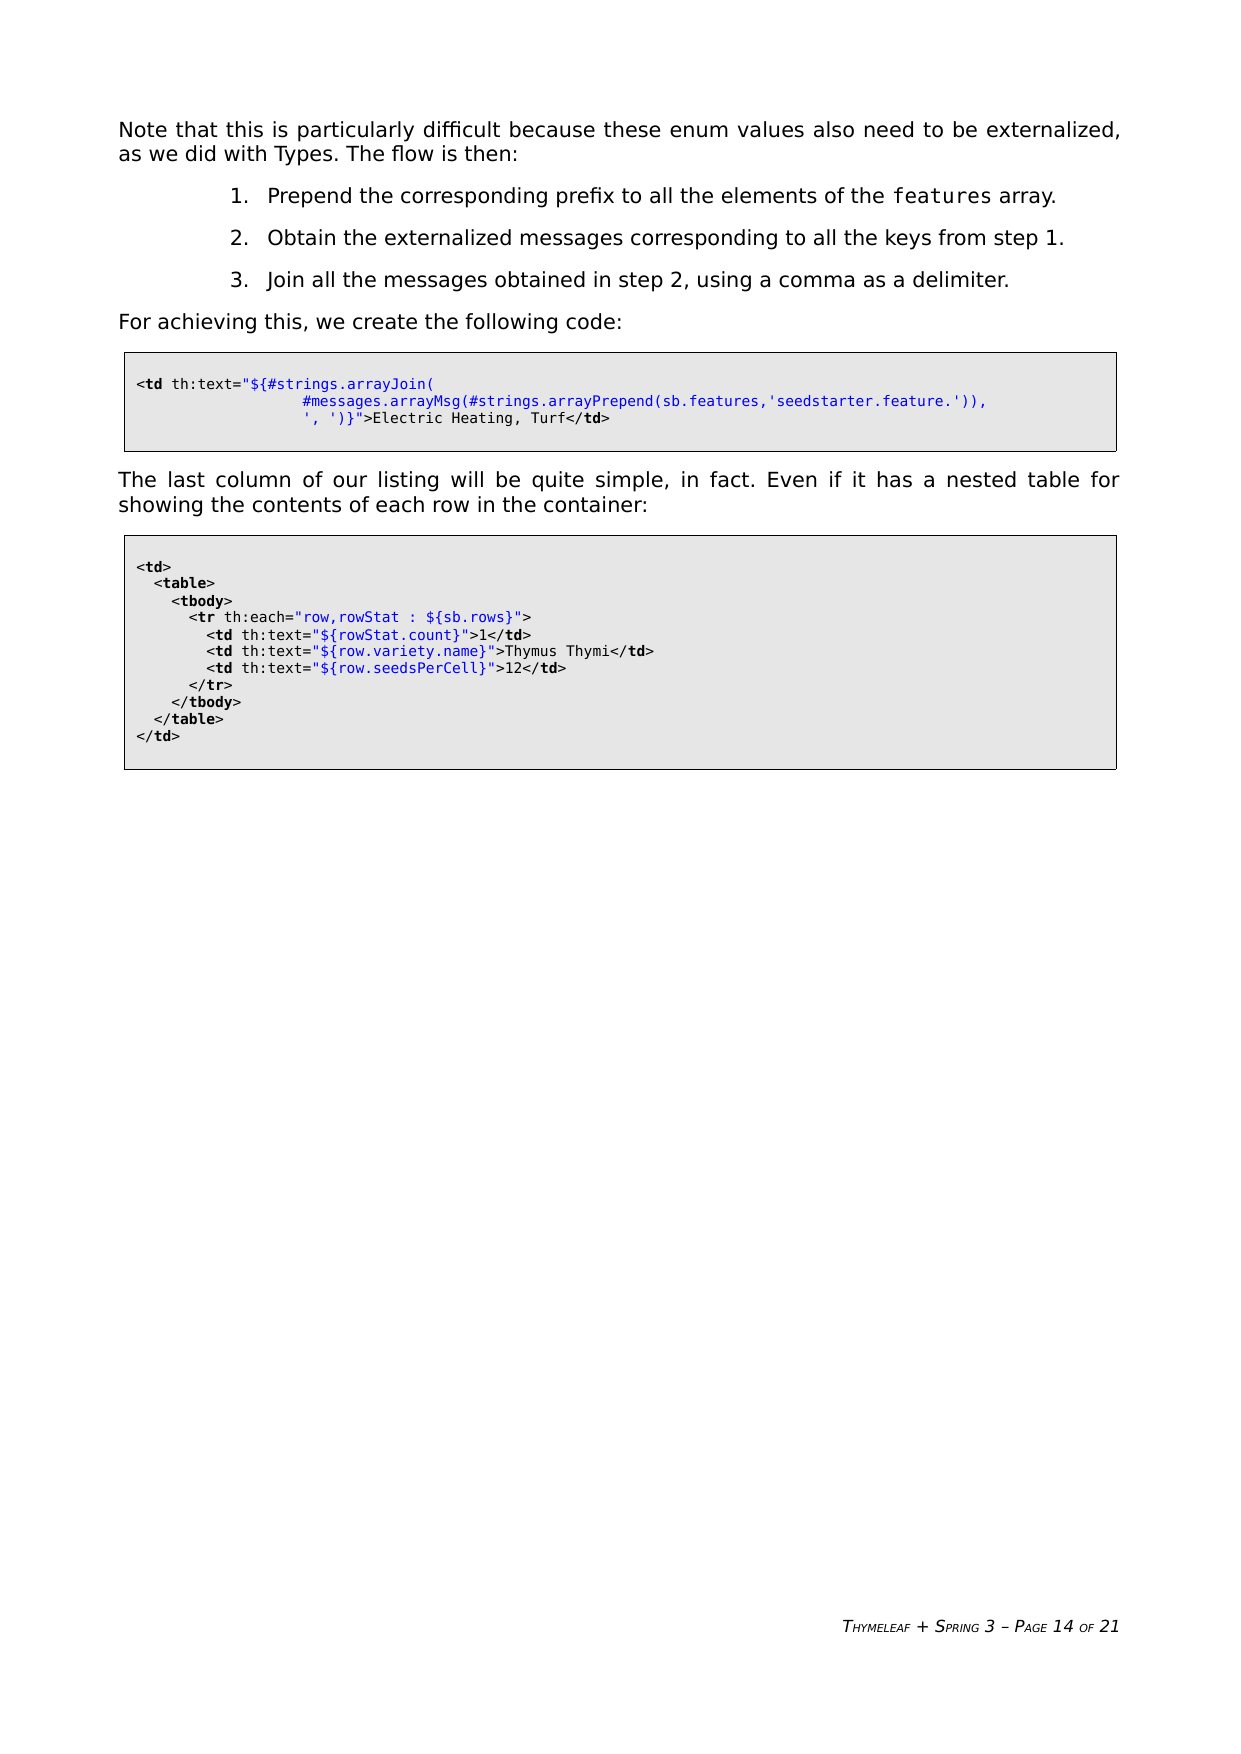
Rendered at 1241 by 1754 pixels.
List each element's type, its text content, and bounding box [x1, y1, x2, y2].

text For achieving this, we create the following code: [118, 310, 1122, 334]
text <td> <table> <tbody> <tr th:each="row,rowStat : ${sb.rows}"> <td th:text="${rowStat.count}">1</td> <td th:text="${row.variety.name}">Thymus Thymi</td> <td th:text="${row.seedsPerCell}">12</td> </tr> </tbody> </table> </td> [125, 536, 1116, 769]
list Prepend the corresponding prefix to all the elements of the features array. [229, 184, 1122, 209]
text Note that this is particularly difficult because these enum values also need to be externalized, as we did with Types. The flow is then: [118, 118, 1122, 167]
list Obtain the externalized messages corresponding to all the keys from step 1. [229, 226, 1122, 251]
text <td th:text="${#strings.arrayJoin( #messages.arrayMsg(#strings.arrayPrepend(sb.features,'seedstarter.feature.')), ', ')}">Electric Heating, Turf</td> [125, 353, 1116, 451]
list Join all the messages obtained in step 2, using a comma as a delimiter. [229, 268, 1122, 293]
text The last column of our listing will be quite simple, in fact. Even if it has a nested table for showing the contents of each row in the container: [118, 468, 1122, 517]
